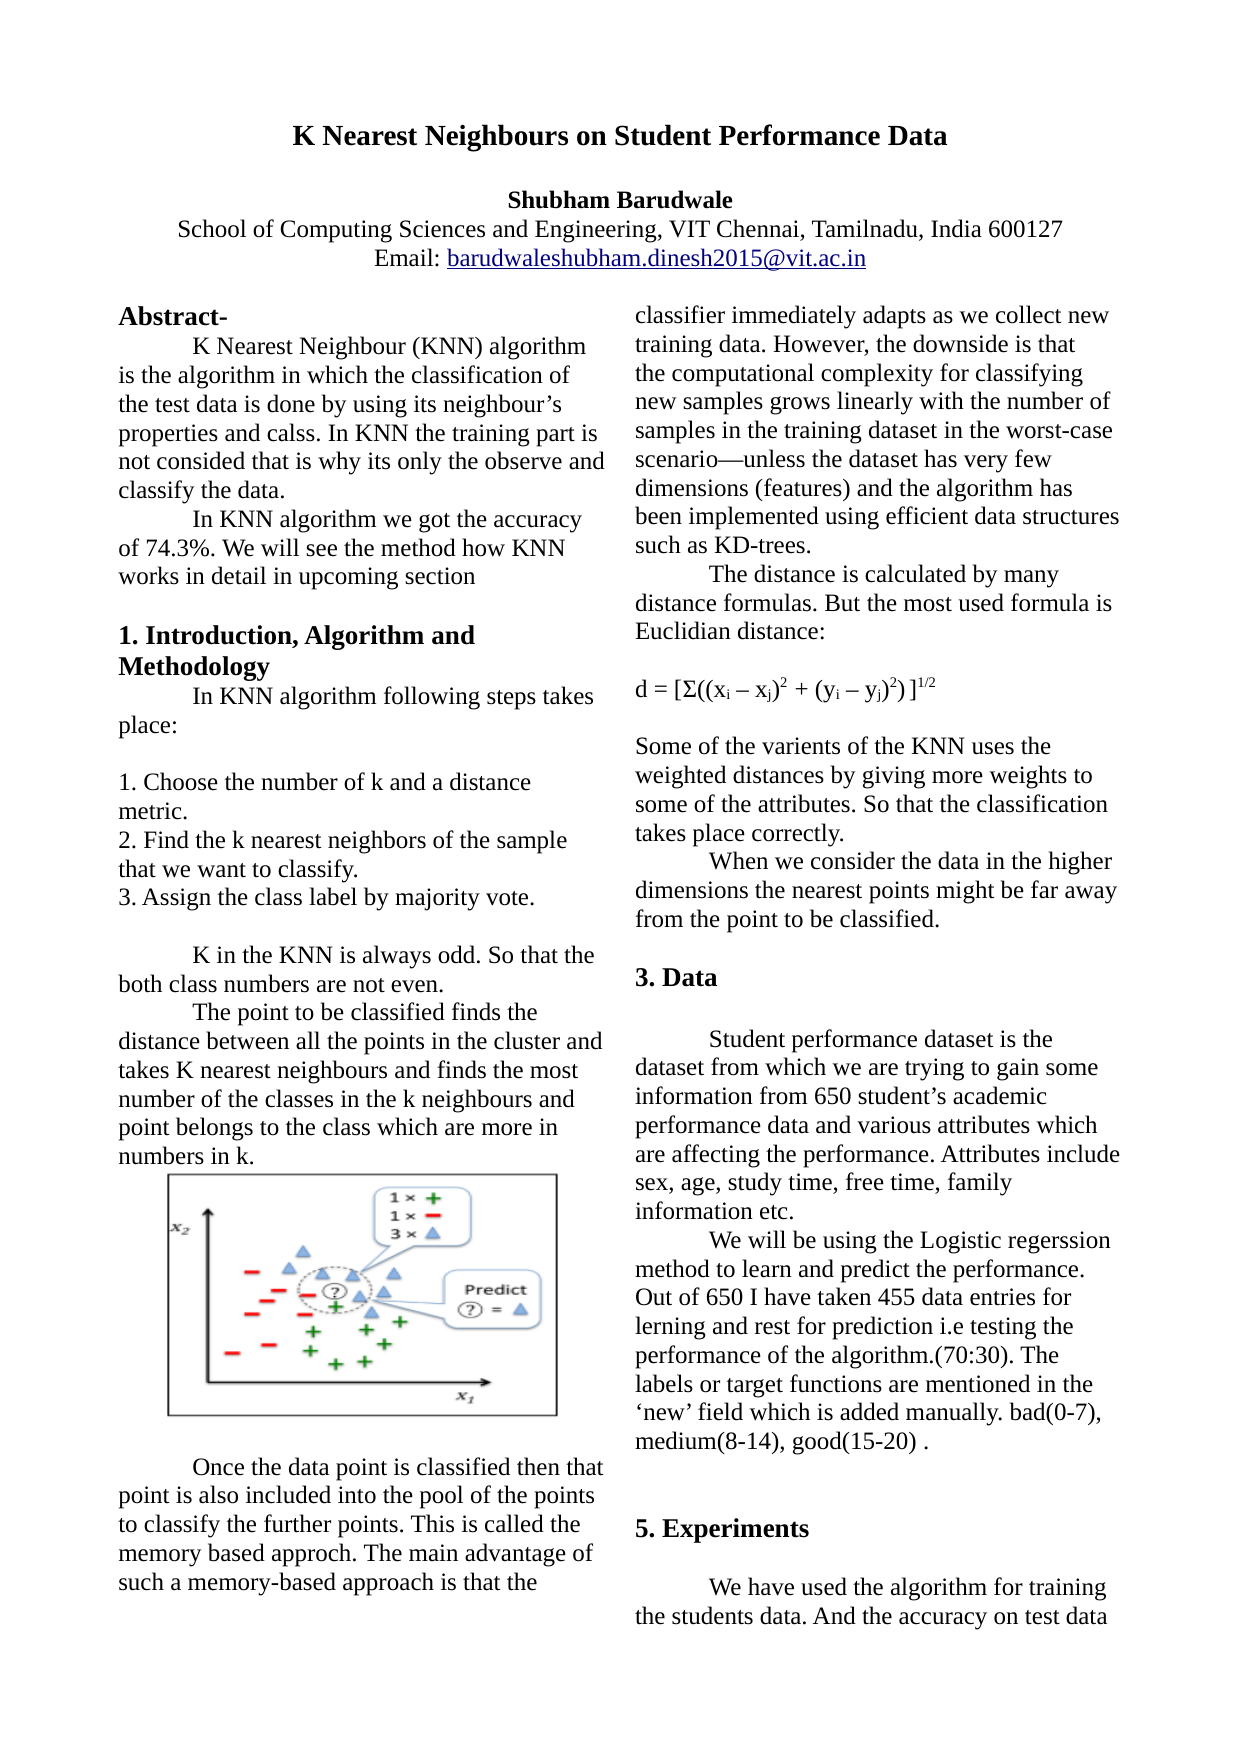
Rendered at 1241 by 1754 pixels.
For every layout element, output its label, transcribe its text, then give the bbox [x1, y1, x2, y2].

text Student performance dataset is the dataset from which we are trying to gain some information from 650 student’s academic performance data and various attributes which are affecting the performance. Attributes include sex, age, study time, free time, family information etc. [635, 1024, 1122, 1225]
text School of Computing Sciences and Engineering, VIT Chennai, Tamilnadu, India 600127 [118, 214, 1122, 243]
text In KNN algorithm we got the accuracy of 74.3%. We will see the method how KNN works in detail in upcoming section [118, 504, 605, 590]
text Abstract- [118, 300, 605, 331]
text 3. Assign the class label by majority vote. [118, 882, 605, 911]
text The point to be classified finds the distance between all the points in the cluster and takes K nearest neighbours and finds the most number of the classes in the k neighbours and point belongs to the class which are more in numbers in k. [118, 997, 605, 1170]
text K Nearest Neighbours on Student Performance Data [118, 118, 1122, 152]
text 1. Choose the number of k and a distance metric. [118, 767, 605, 825]
text Once the data point is classified then that point is also included into the pool of the points to classify the further points. This is called the memory based approch. The main advantage of such a memory-based approach is that the [118, 1452, 605, 1595]
text 2. Find the k nearest neighbors of the sample that we want to classify. [118, 825, 605, 882]
text The distance is calculated by many distance formulas. But the most used formula is Euclidian distance: [635, 559, 1122, 645]
text the computational complexity for classifying new samples grows linearly with the number of samples in the training dataset in the worst-case scenario—unless the dataset has very few dimensions (features) and the algorithm has been implemented using efficient data structures such as KD-trees. [635, 358, 1122, 559]
text d = [Σ((xi – xj)2 + (yi – yj)2) ]1/2 [635, 674, 1122, 703]
text In KNN algorithm following steps takes place: [118, 681, 605, 739]
text Some of the varients of the KNN uses the weighted distances by giving more weights to some of the attributes. So that the classification takes place correctly. [635, 731, 1122, 846]
text K Nearest Neighbour (KNN) algorithm is the algorithm in which the classification of the test data is done by using its neighbour’s properties and calss. In KNN the training part is not consided that is why its only the observe and classify the data. [118, 331, 605, 504]
text We have used the algorithm for training the students data. And the accuracy on test data [635, 1572, 1122, 1630]
text When we consider the data in the higher dimensions the nearest points might be far away from the point to be classified. [635, 846, 1122, 933]
text 1. Introduction, Algorithm and Methodology [118, 619, 605, 681]
text Shubham Barudwale [118, 185, 1122, 214]
text We will be using the Logistic regerssion method to learn and predict the performance. Out of 650 I have taken 455 data entries for lerning and rest for prediction i.e testing the performance of the algorithm.(70:30). The labels or target functions are mentioned in the ‘new’ field which is added manually. bad(0-7), medium(8-14), good(15-20) . [635, 1225, 1122, 1455]
text classifier immediately adapts as we collect new training data. However, the downside is that [635, 300, 1122, 358]
text Email: barudwaleshubham.dinesh2015@vit.ac.in [118, 243, 1122, 271]
text 3. Data [635, 961, 1122, 993]
text K in the KNN is always odd. So that the both class numbers are not even. [118, 940, 605, 997]
text 5. Experiments [635, 1512, 1122, 1544]
picture [159, 1170, 564, 1423]
